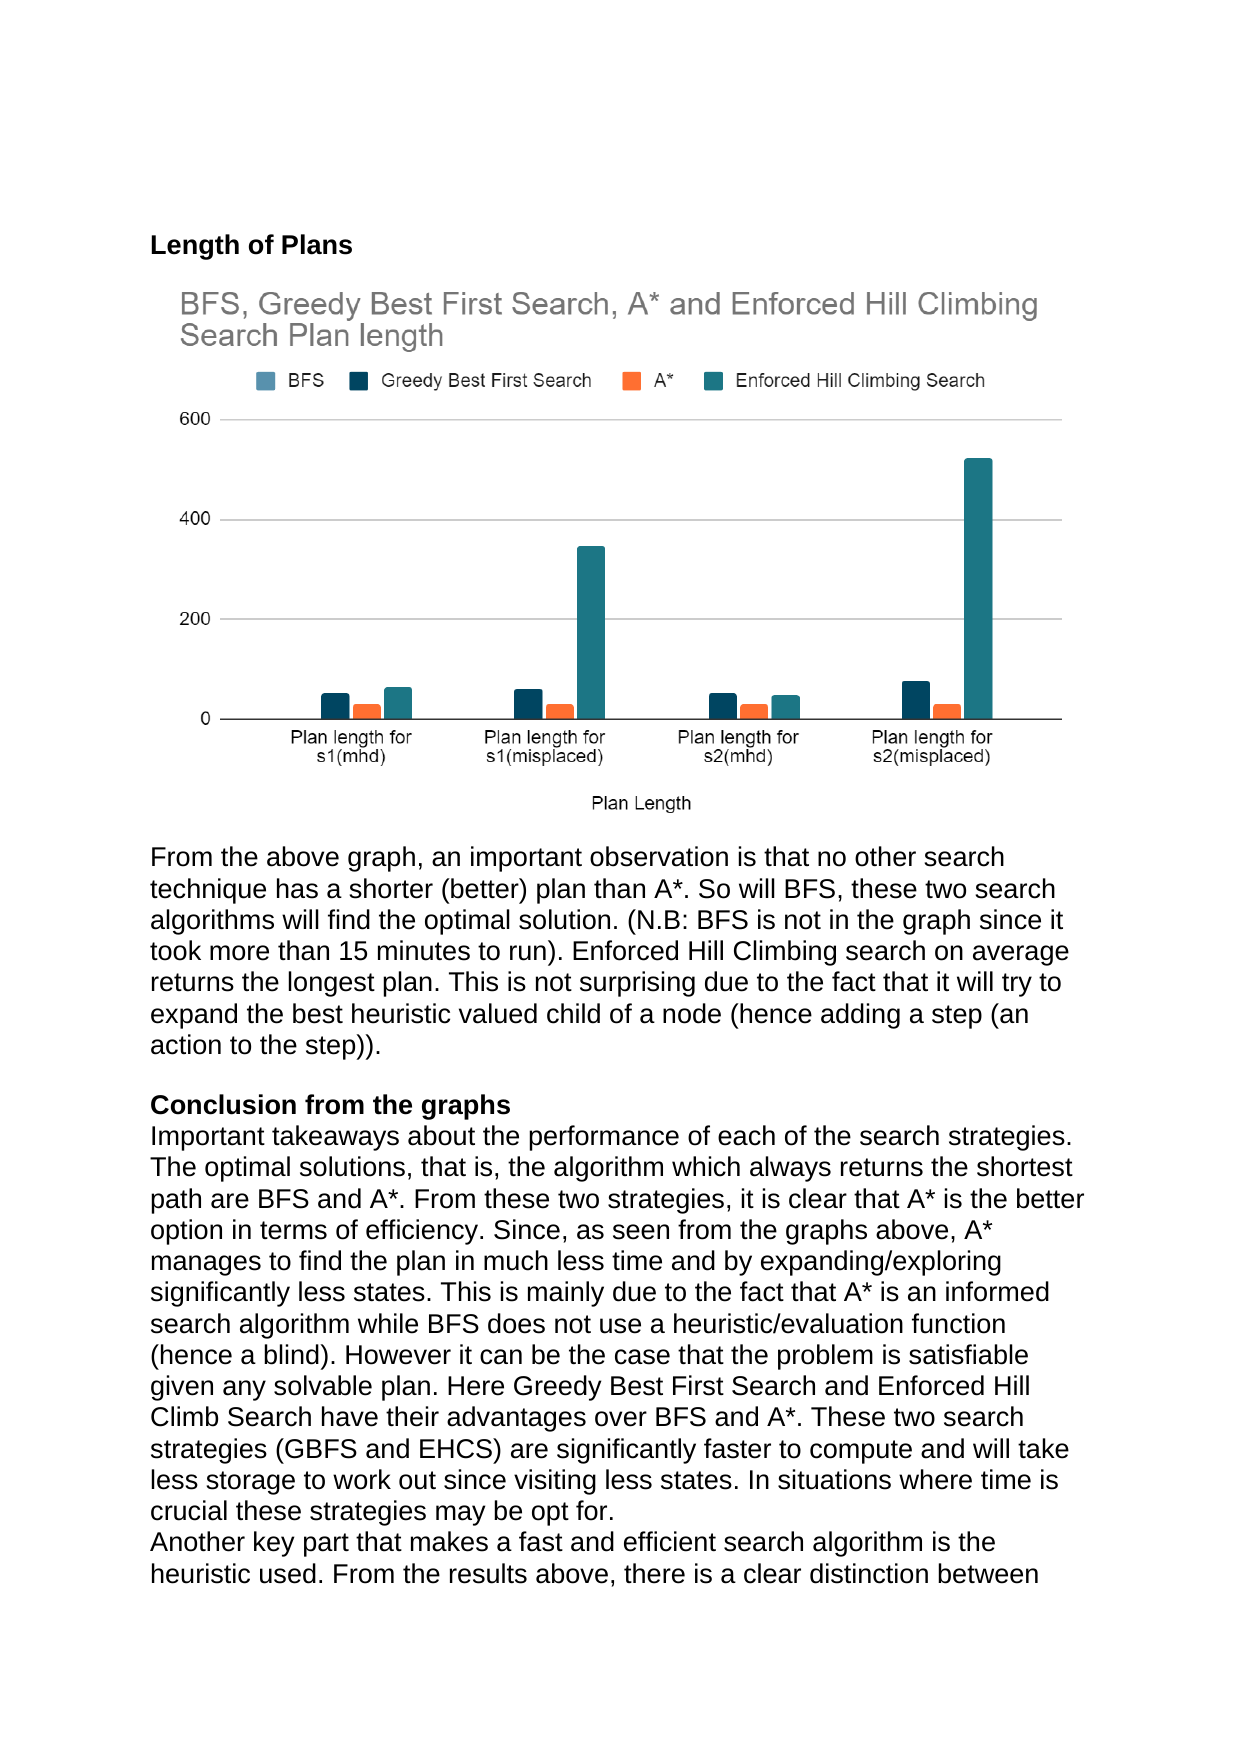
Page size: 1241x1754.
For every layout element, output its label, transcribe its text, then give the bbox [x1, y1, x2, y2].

text Another key part that makes a fast and efficient search algorithm is the heuristic used. From the results above, there is a clear distinction between [150, 1526, 1090, 1589]
text Conclusion from the graphs [150, 1089, 1090, 1120]
text Length of Plans [150, 229, 1090, 260]
text From the above graph, an important observation is that no other search technique has a shorter (better) plan than A*. So will BFS, these two search algorithms will find the optimal solution. (N.B: BFS is not in the graph since it took more than 15 minutes to run). Enforced Hill Climbing search on average returns the longest plan. This is not surprising due to the fact that it will try to expand the best heuristic valued child of a node (hence adding a step (an action to the step)). [150, 842, 1090, 1060]
text Important takeaways about the performance of each of the search strategies. The optimal solutions, that is, the algorithm which always returns the shortest path are BFS and A*. From these two strategies, it is clear that A* is the better option in terms of efficiency. Since, as seen from the graphs above, A* manages to find the plan in much less time and by expanding/exploring significantly less states. This is mainly due to the fact that A* is an informed search algorithm while BFS does not use a heuristic/evaluation function (hence a blind). However it can be the case that the problem is satisfiable given any solvable plan. Here Greedy Best First Search and Enforced Hill Climb Search have their advantages over BFS and A*. These two search strategies (GBFS and EHCS) are significantly faster to compute and will take less storage to work out since visiting less states. In situations where time is crucial these strategies may be opt for. [150, 1120, 1090, 1526]
